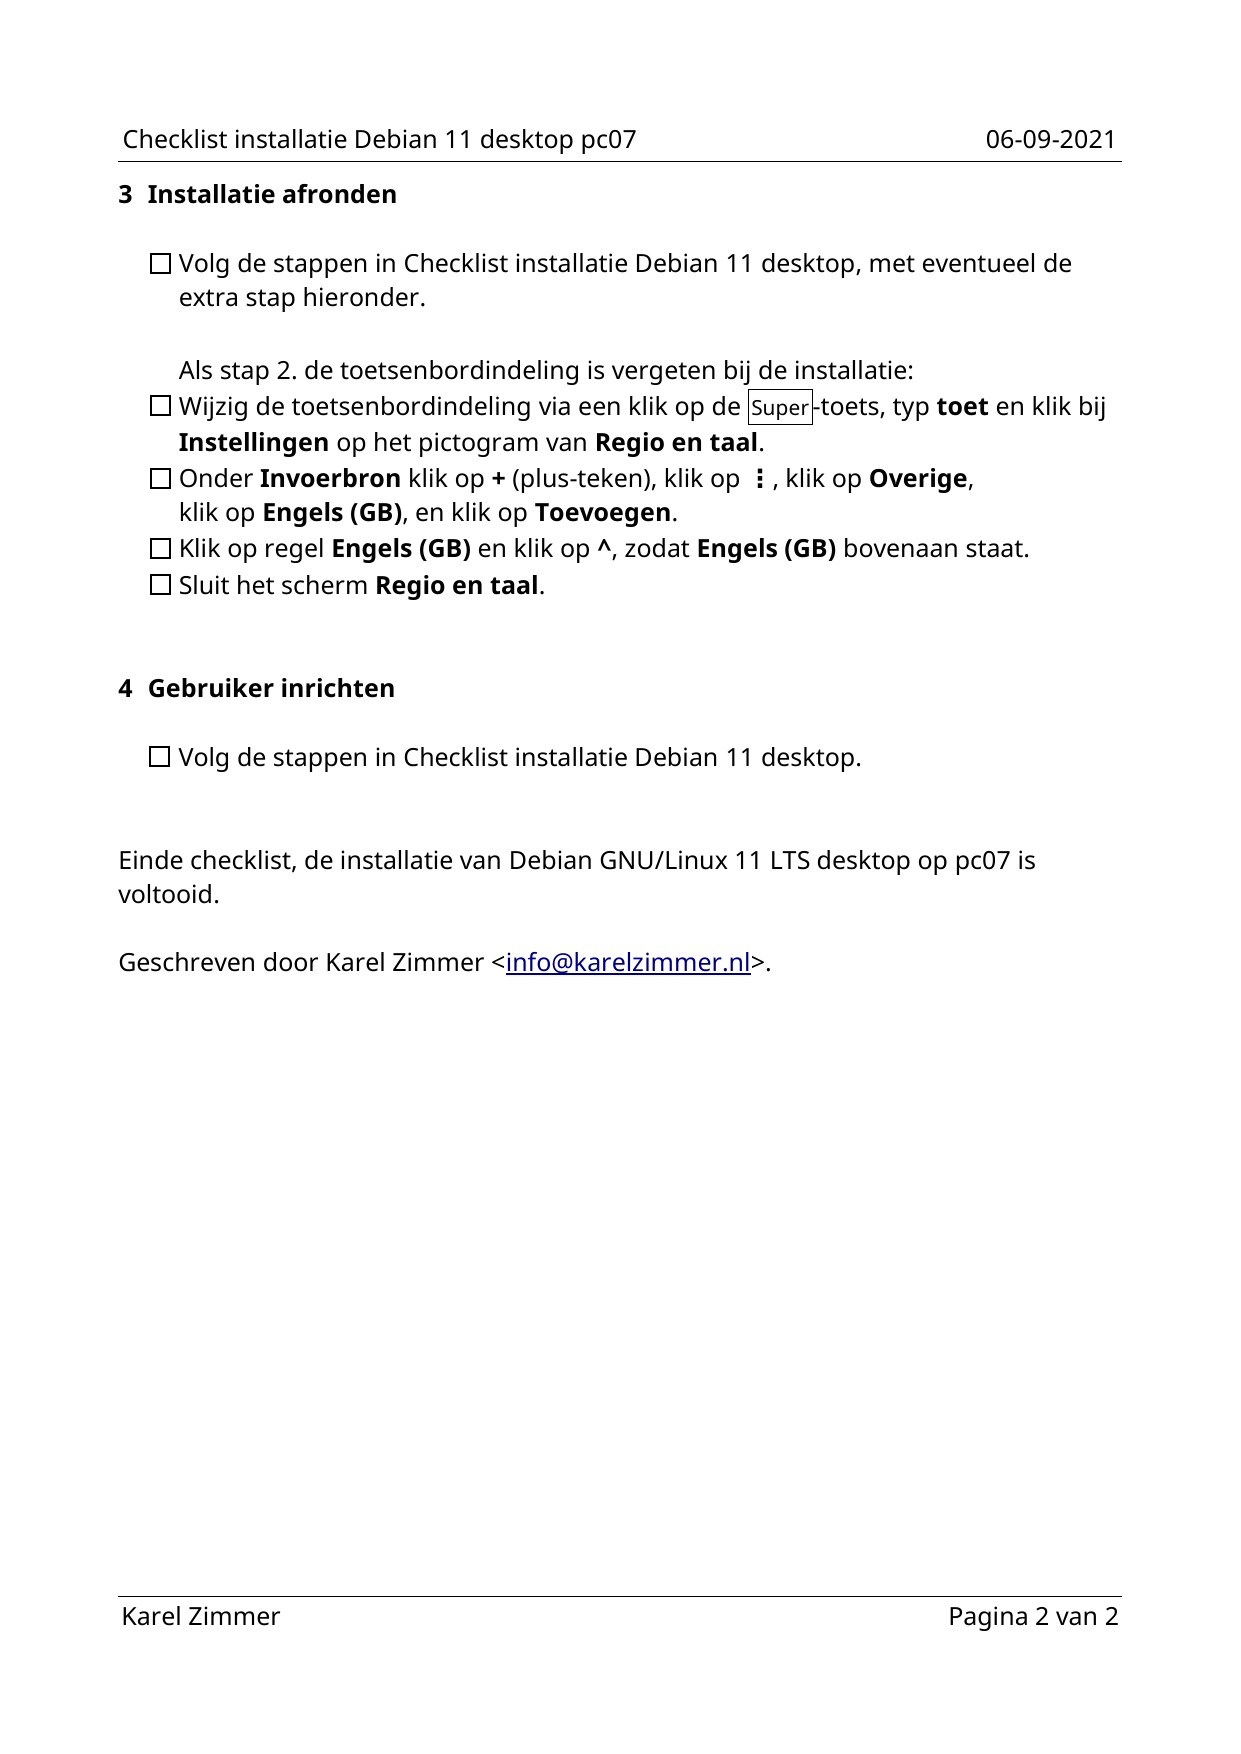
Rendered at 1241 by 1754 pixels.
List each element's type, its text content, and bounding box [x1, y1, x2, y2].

table_cell [142, 530, 177, 566]
text Einde checklist, de installatie van Debian GNU/Linux 11 LTS desktop op pc07 is voltooid. [118, 843, 1122, 911]
table_cell Wijzig de toetsenbordindeling via een klik op de Super-toets, typ toet en klik bij Instellingen op het pictogram van Regio en taal. [177, 388, 1120, 460]
table_cell [177, 315, 1120, 351]
list Installatie afronden [118, 177, 1122, 211]
table_cell Als stap 2. de toetsenbordindeling is vergeten bij de installatie: [177, 351, 1120, 388]
table_header Volg de stappen in Checklist installatie Debian 11 desktop, met eventueel de extra stap hieronder. [177, 245, 1120, 315]
text Geschreven door Karel Zimmer <info@karelzimmer.nl>. [118, 944, 1122, 978]
table_cell [142, 388, 177, 460]
table_header Volg de stappen in Checklist installatie Debian 11 desktop. [177, 739, 1120, 775]
table_cell Klik op regel Engels (GB) en klik op ^, zodat Engels (GB) bovenaan staat. [177, 530, 1120, 566]
table_cell [142, 315, 177, 351]
table_cell Sluit het scherm Regio en taal. [177, 566, 1120, 603]
table_header [141, 739, 177, 775]
table_cell [142, 460, 177, 530]
table_cell Onder Invoerbron klik op + (plus-teken), klik op ⋮, klik op Overige, klik op Engels (GB), en klik op Toevoegen. [177, 460, 1120, 530]
list Gebruiker inrichten [118, 671, 1122, 704]
table_cell [142, 566, 177, 603]
table_cell [142, 351, 177, 388]
table_header [142, 245, 177, 315]
